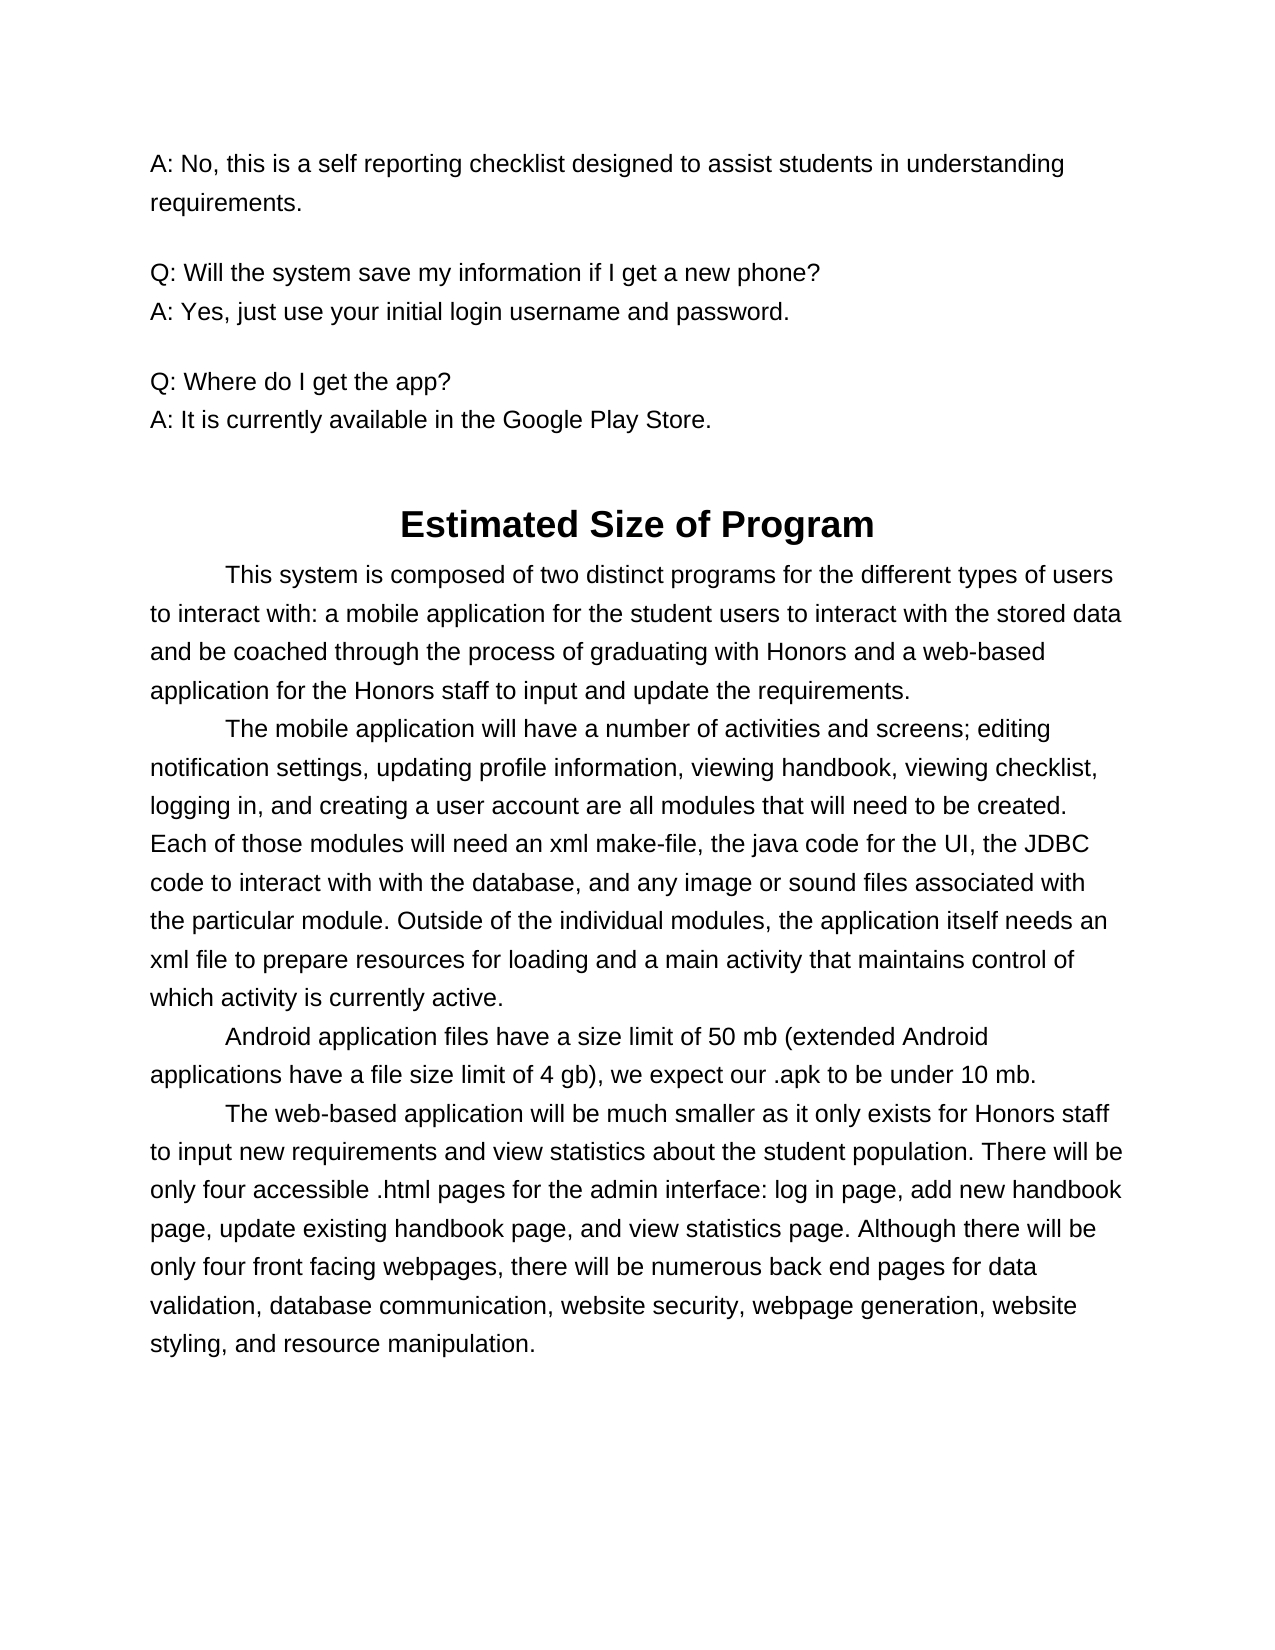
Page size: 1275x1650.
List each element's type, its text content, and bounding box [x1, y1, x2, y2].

text Android application files have a size limit of 50 mb (extended Android applications have a file size limit of 4 gb), we expect our .apk to be under 10 mb. [150, 1022, 1125, 1089]
text The mobile application will have a number of activities and screens; editing notification settings, updating profile information, viewing handbook, viewing checklist, logging in, and creating a user account are all modules that will need to be created. Each of those modules will need an xml make-file, the java code for the UI, the JDBC code to interact with with the database, and any image or sound files associated with the particular module. Outside of the individual modules, the application itself needs an xml file to prepare resources for loading and a main activity that maintains control of which activity is currently active. [150, 715, 1125, 1012]
text A: Yes, just use your initial login username and password. [150, 297, 1125, 325]
text Q: Will the system save my information if I get a new phone? [150, 259, 1125, 287]
text A: It is currently available in the Google Play Store. [150, 406, 1125, 434]
text Q: Where do I get the app? [150, 368, 1125, 396]
text The web-based application will be much smaller as it only exists for Honors staff to input new requirements and view statistics about the student population. There will be only four accessible .html pages for the admin interface: log in page, add new handbook page, update existing handbook page, and view statistics page. Although there will be only four front facing webpages, there will be numerous back end pages for data validation, database communication, website security, webpage generation, website styling, and resource manipulation. [150, 1099, 1125, 1358]
text A: No, this is a self reporting checklist designed to assist students in understanding requirements. [150, 150, 1125, 216]
text This system is composed of two distinct programs for the different types of users to interact with: a mobile application for the student users to interact with the stored data and be coached through the process of graduating with Honors and a web-based application for the Honors staff to input and update the requirements. [150, 561, 1125, 704]
text Estimated Size of Program [150, 503, 1125, 545]
